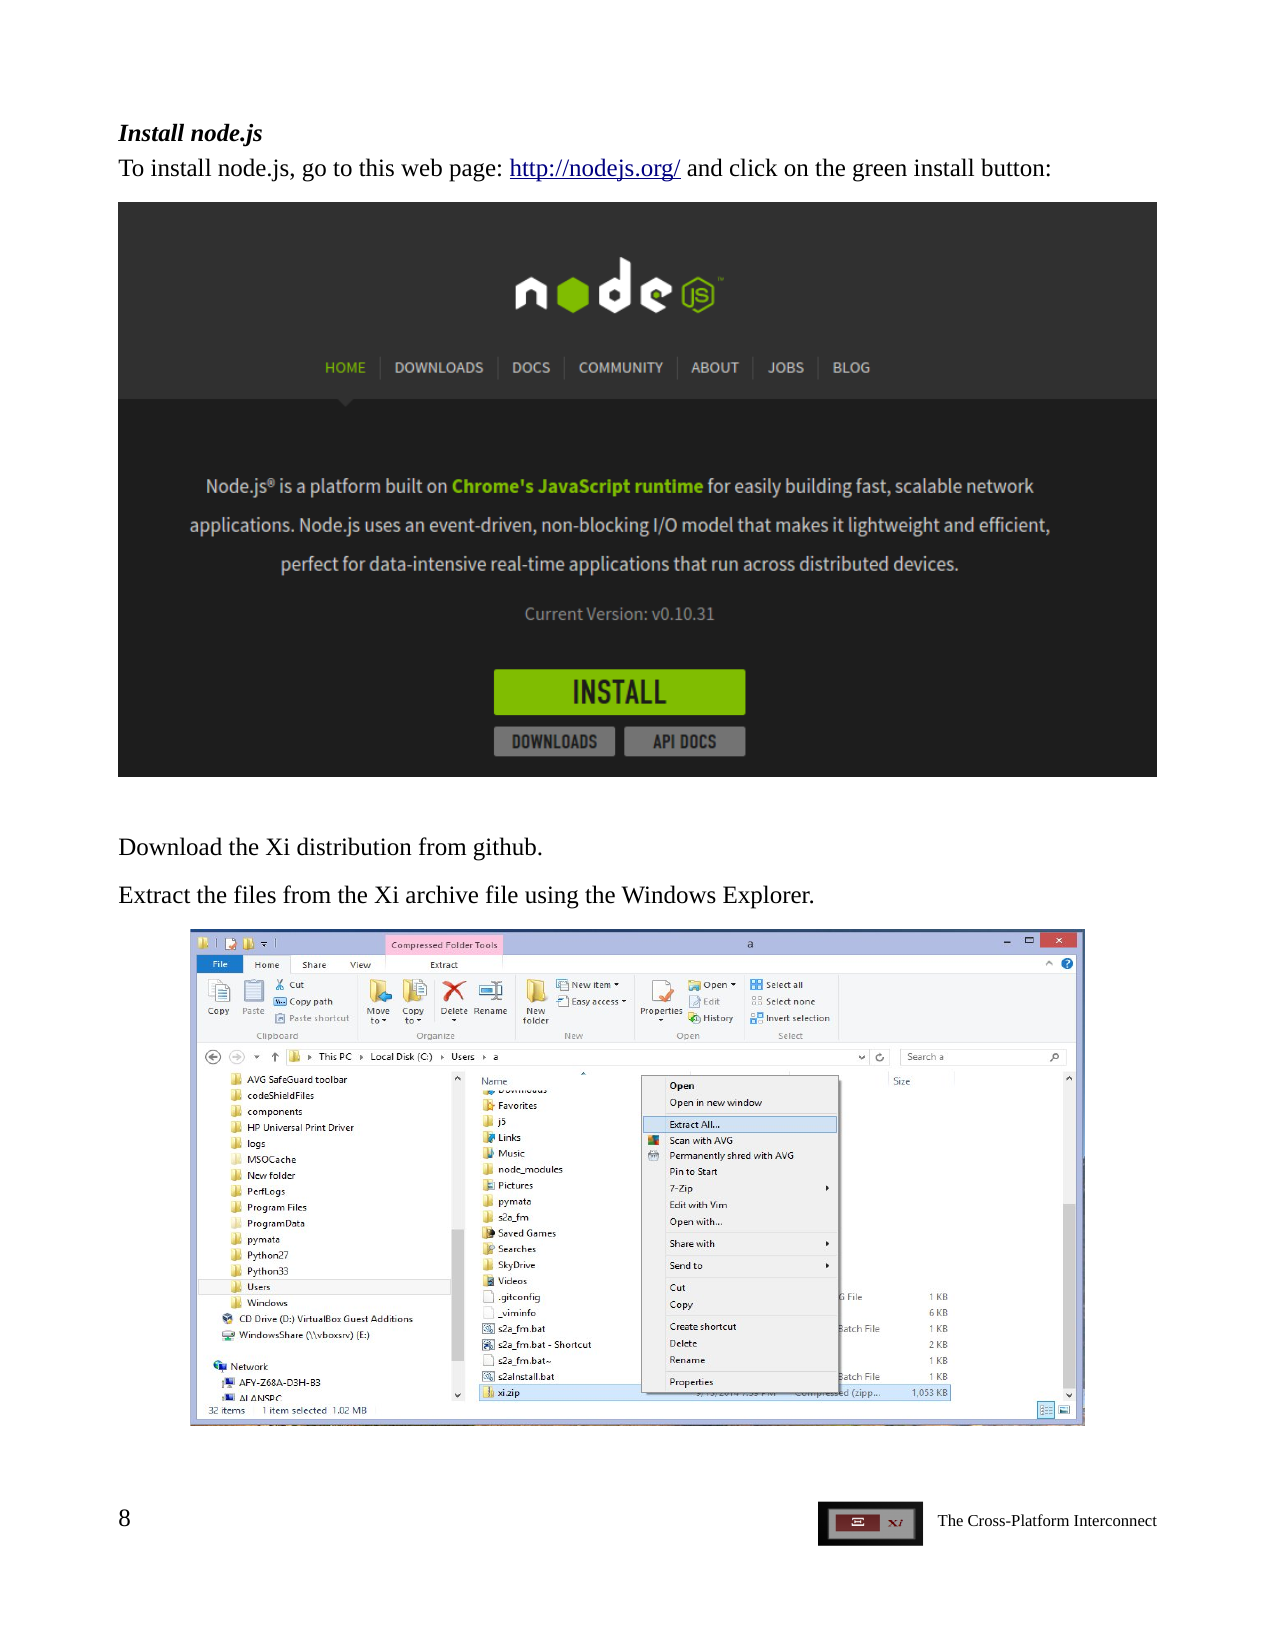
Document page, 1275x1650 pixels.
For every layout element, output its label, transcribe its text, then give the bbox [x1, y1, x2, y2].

picture [190, 929, 1085, 1426]
picture [118, 202, 1157, 777]
subtitle Install node.js [118, 118, 1157, 147]
text Extract the files from the Xi archive file using the Windows Explorer. [118, 881, 1157, 909]
text Download the Xi distribution from github. [118, 832, 1157, 860]
text To install node.js, go to this web page: http://nodejs.org/ and click on the green install button: [118, 153, 1157, 182]
picture [817, 1501, 924, 1546]
